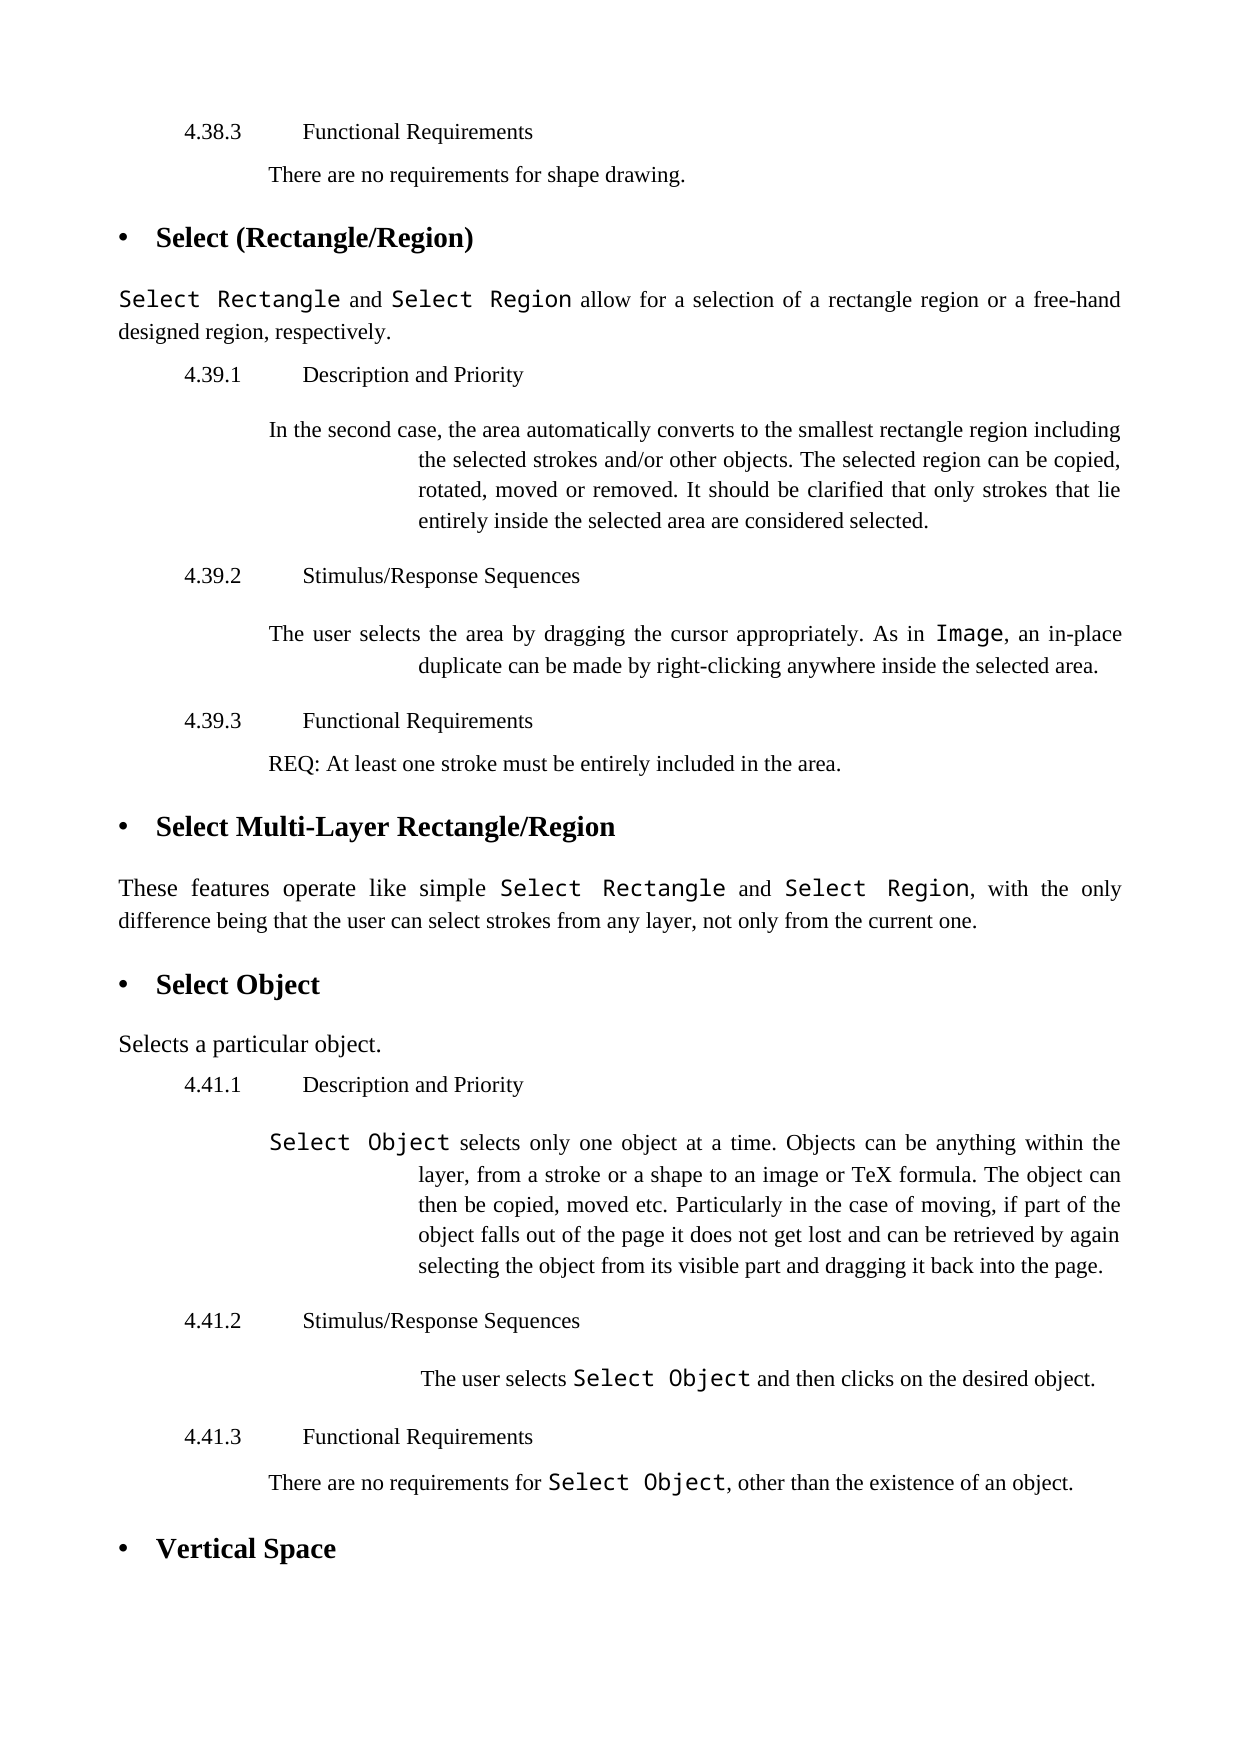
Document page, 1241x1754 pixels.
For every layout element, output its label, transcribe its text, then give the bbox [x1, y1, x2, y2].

text 4.41.1 Description and Priority [184, 1071, 1122, 1097]
text The user selects Select Object and then clicks on the desired object. [184, 1362, 1122, 1393]
text There are no requirements for Select Object, other than the existence of an object. [268, 1466, 1122, 1497]
text REQ: At least one stroke must be entirely included in the area. [268, 750, 1122, 776]
text Selects a particular object. [118, 1029, 1122, 1058]
text There are no requirements for shape drawing. [268, 161, 1122, 187]
text The user selects the area by dragging the cursor appropriately. As in Image, an in-place duplicate can be made by right-clicking anywhere inside the selected area. [268, 617, 1122, 678]
text 4.39.2 Stimulus/Response Sequences [184, 562, 1122, 588]
list Select Object [81, 967, 1122, 1000]
list Vertical Space [81, 1531, 1122, 1564]
text 4.39.1 Description and Priority [184, 361, 1122, 387]
text 4.38.3 Functional Requirements [184, 118, 1122, 144]
text 4.41.3 Functional Requirements [184, 1423, 1122, 1449]
text 4.41.2 Stimulus/Response Sequences [184, 1307, 1122, 1333]
text 4.39.3 Functional Requirements [184, 707, 1122, 734]
text Select Rectangle and Select Region allow for a selection of a rectangle region or a free-hand designed region, respectively. [118, 283, 1122, 344]
list Select (Rectangle/Region) [81, 220, 1122, 254]
text In the second case, the area automatically converts to the smallest rectangle region including the selected strokes and/or other objects. The selected region can be copied, rotated, moved or removed. It should be clarified that only strokes that lie entirely inside the selected area are considered selected. [268, 416, 1122, 533]
list Select Multi-Layer Rectangle/Region [81, 809, 1122, 843]
text Select Object selects only one object at a time. Objects can be anything within the layer, from a stroke or a shape to an image or TeX formula. The object can then be copied, moved etc. Particularly in the case of moving, if part of the object falls out of the page it does not get lost and can be retrieved by again selecting the object from its visible part and dragging it back into the page. [268, 1126, 1122, 1278]
text These features operate like simple Select Rectangle and Select Region, with the only difference being that the user can select strokes from any layer, not only from the current one. [118, 872, 1122, 934]
